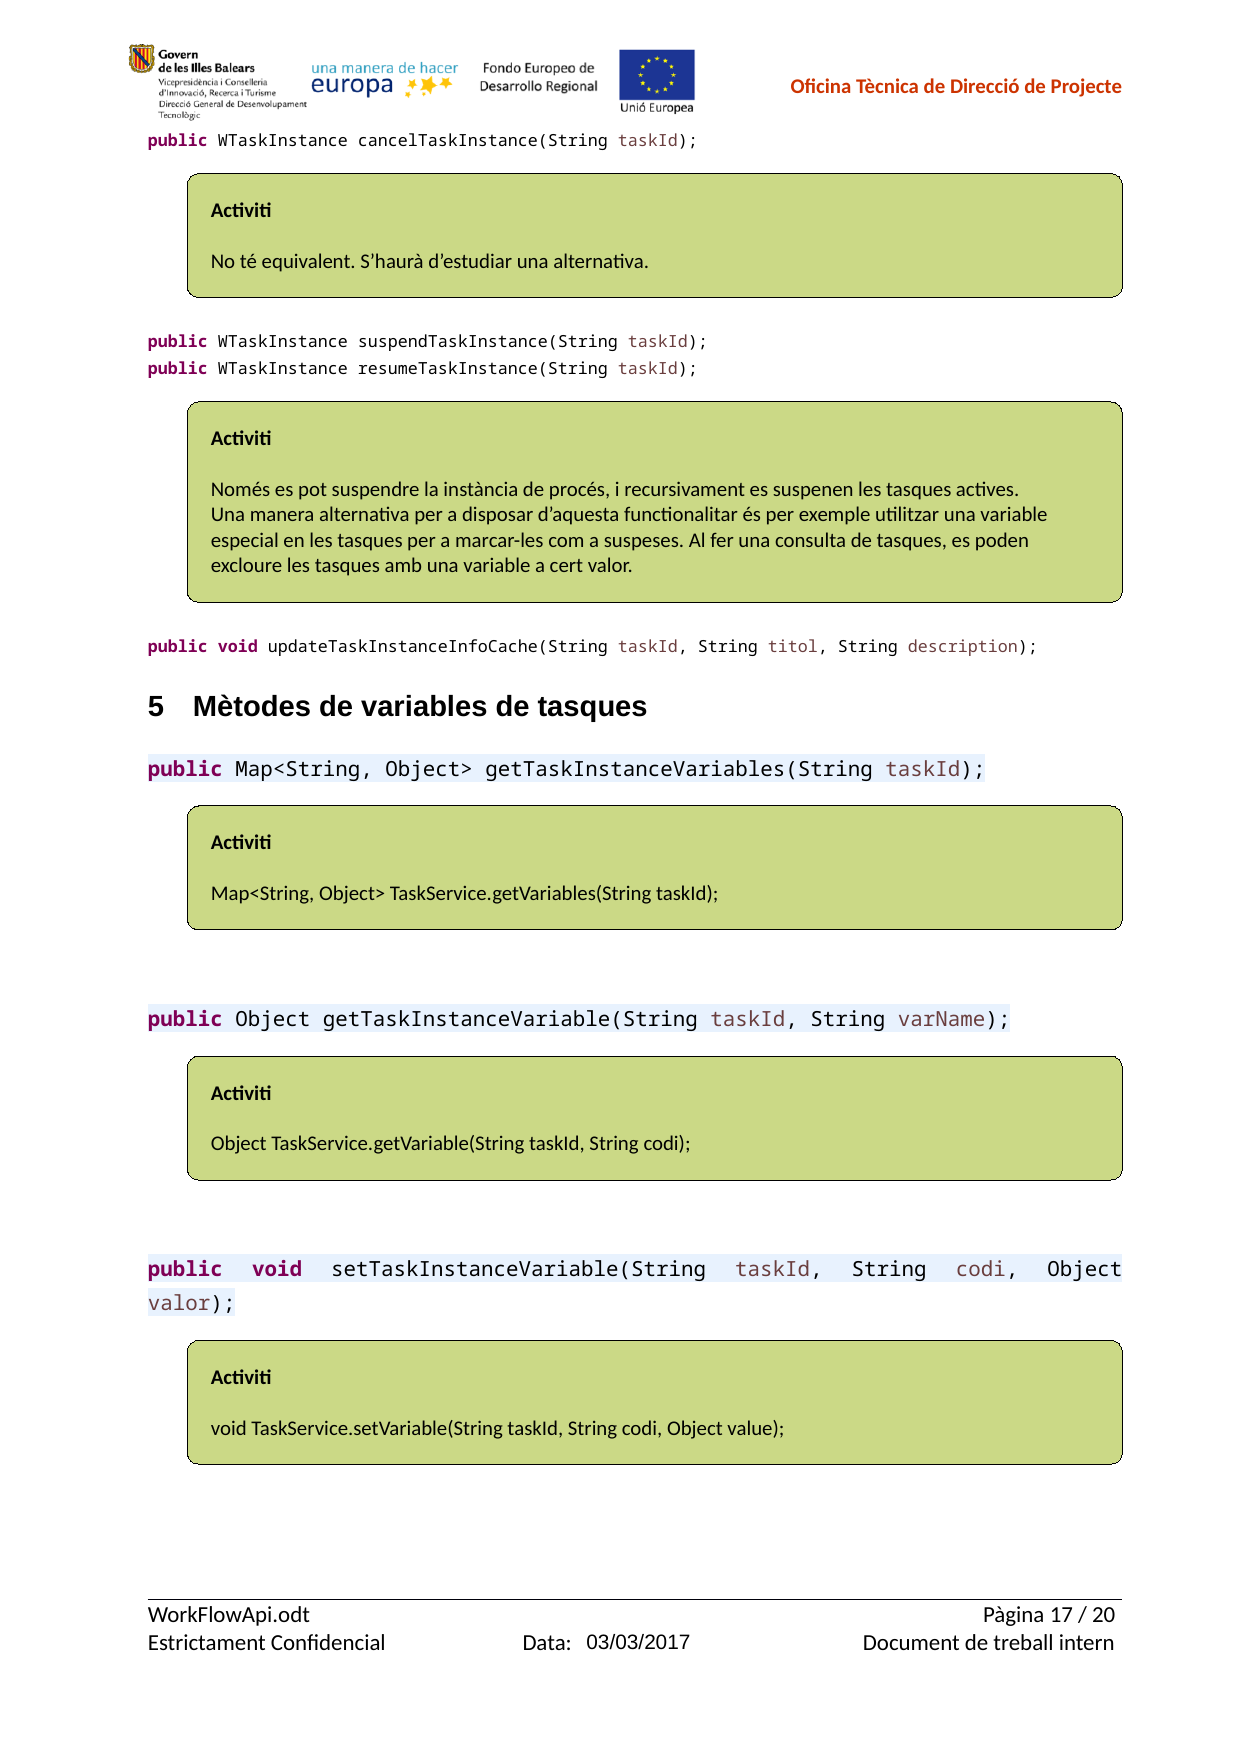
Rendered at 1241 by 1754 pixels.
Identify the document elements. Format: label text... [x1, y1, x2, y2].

text public void updateTaskInstanceInfoCache(String taskId, String titol, String description); [148, 634, 1122, 657]
text public Map<String, Object> getTaskInstanceVariables(String taskId); [148, 754, 1122, 782]
subtitle Mètodes de variables de tasques [148, 688, 1122, 722]
text public Object getTaskInstanceVariable(String taskId, String varName); [148, 1004, 1122, 1032]
text public void setTaskInstanceVariable(String taskId, String codi, Object valor); [148, 1254, 1122, 1316]
text public WTaskInstance cancelTaskInstance(String taskId); [148, 128, 1122, 151]
text public WTaskInstance suspendTaskInstance(String taskId); [148, 329, 1122, 352]
picture [128, 43, 697, 121]
text public WTaskInstance resumeTaskInstance(String taskId); [148, 356, 1122, 379]
